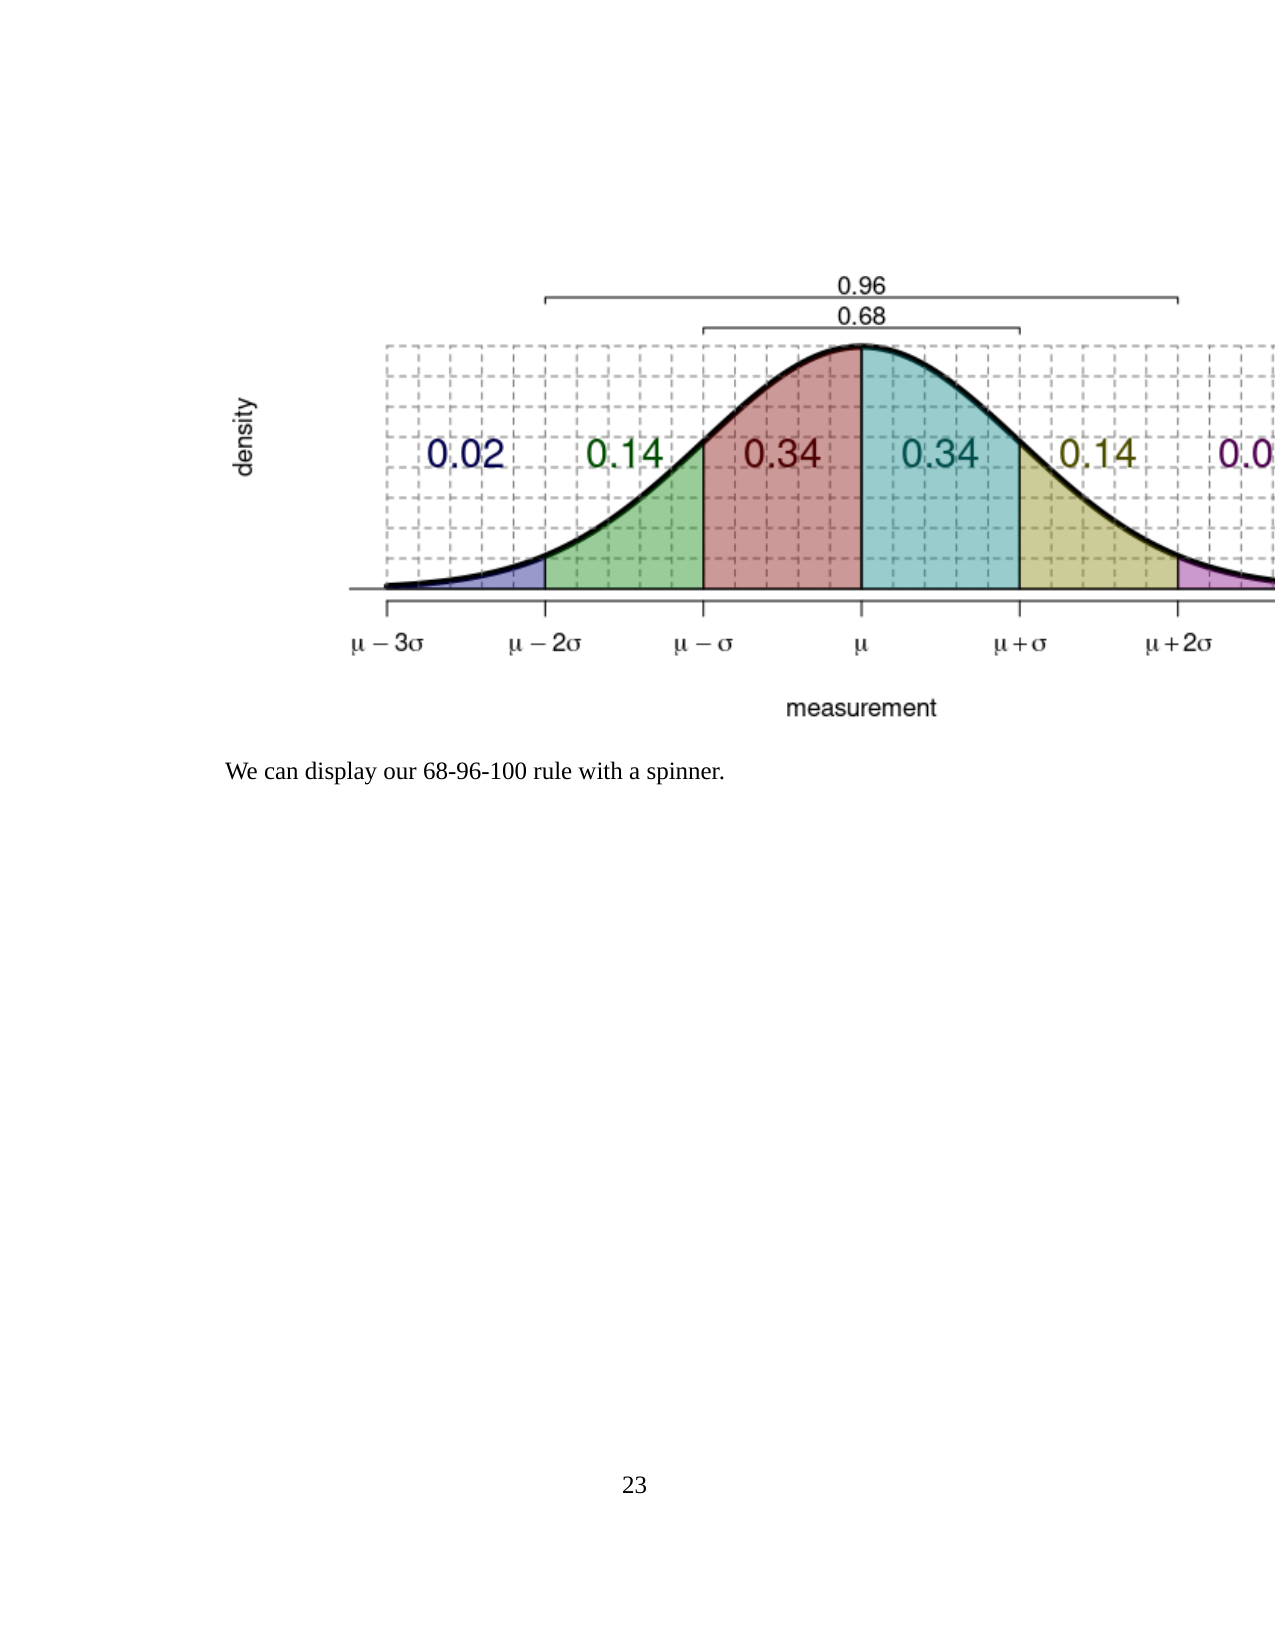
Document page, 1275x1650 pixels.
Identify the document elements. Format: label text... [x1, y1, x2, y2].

picture [225, 150, 1275, 756]
list We can display our 68-96-100 rule with a spinner. [187, 150, 1125, 785]
